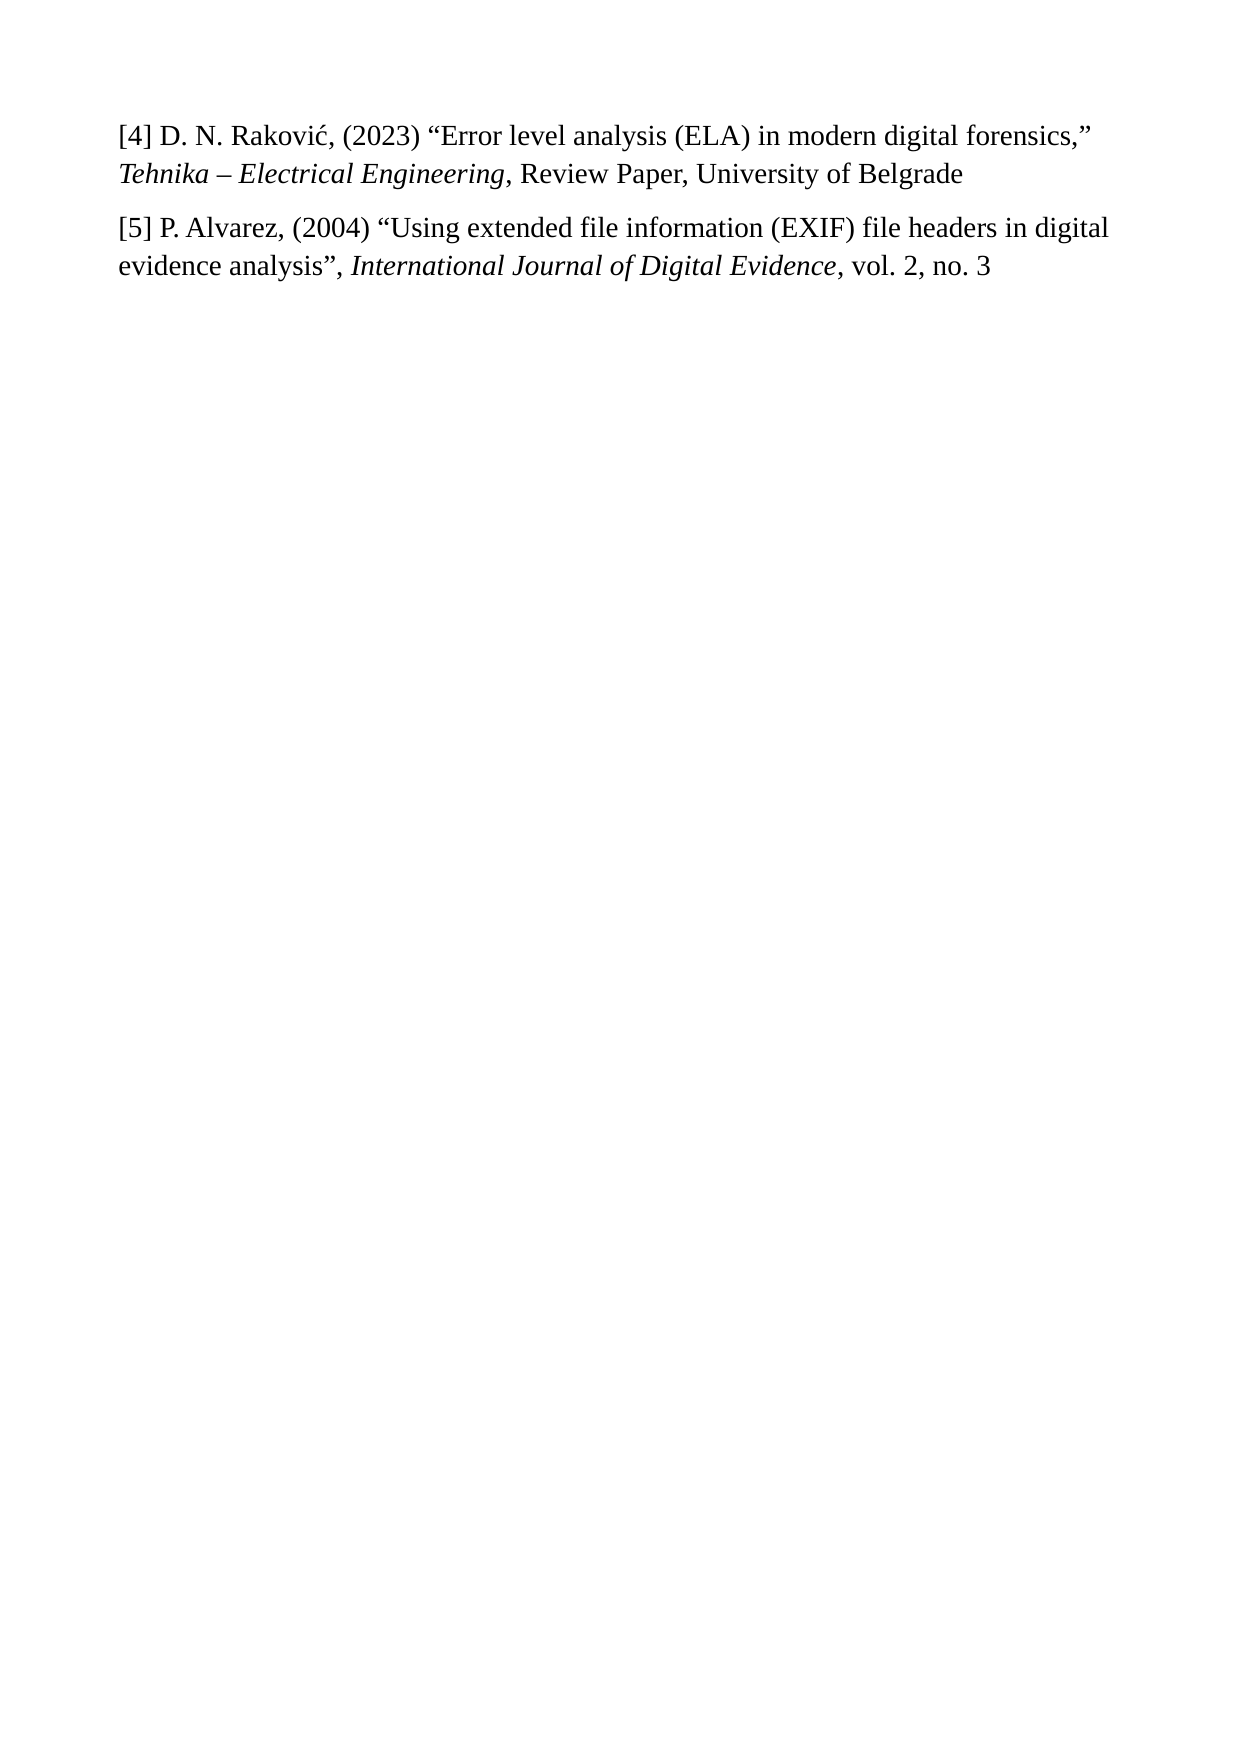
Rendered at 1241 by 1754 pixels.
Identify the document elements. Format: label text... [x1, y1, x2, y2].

text [5] P. Alvarez, (2004) “Using extended file information (EXIF) file headers in digital evidence analysis”, International Journal of Digital Evidence, vol. 2, no. 3 [118, 210, 1122, 282]
text [4] D. N. Raković, (2023) “Error level analysis (ELA) in modern digital forensics,” Tehnika – Electrical Engineering, Review Paper, University of Belgrade [118, 118, 1122, 190]
